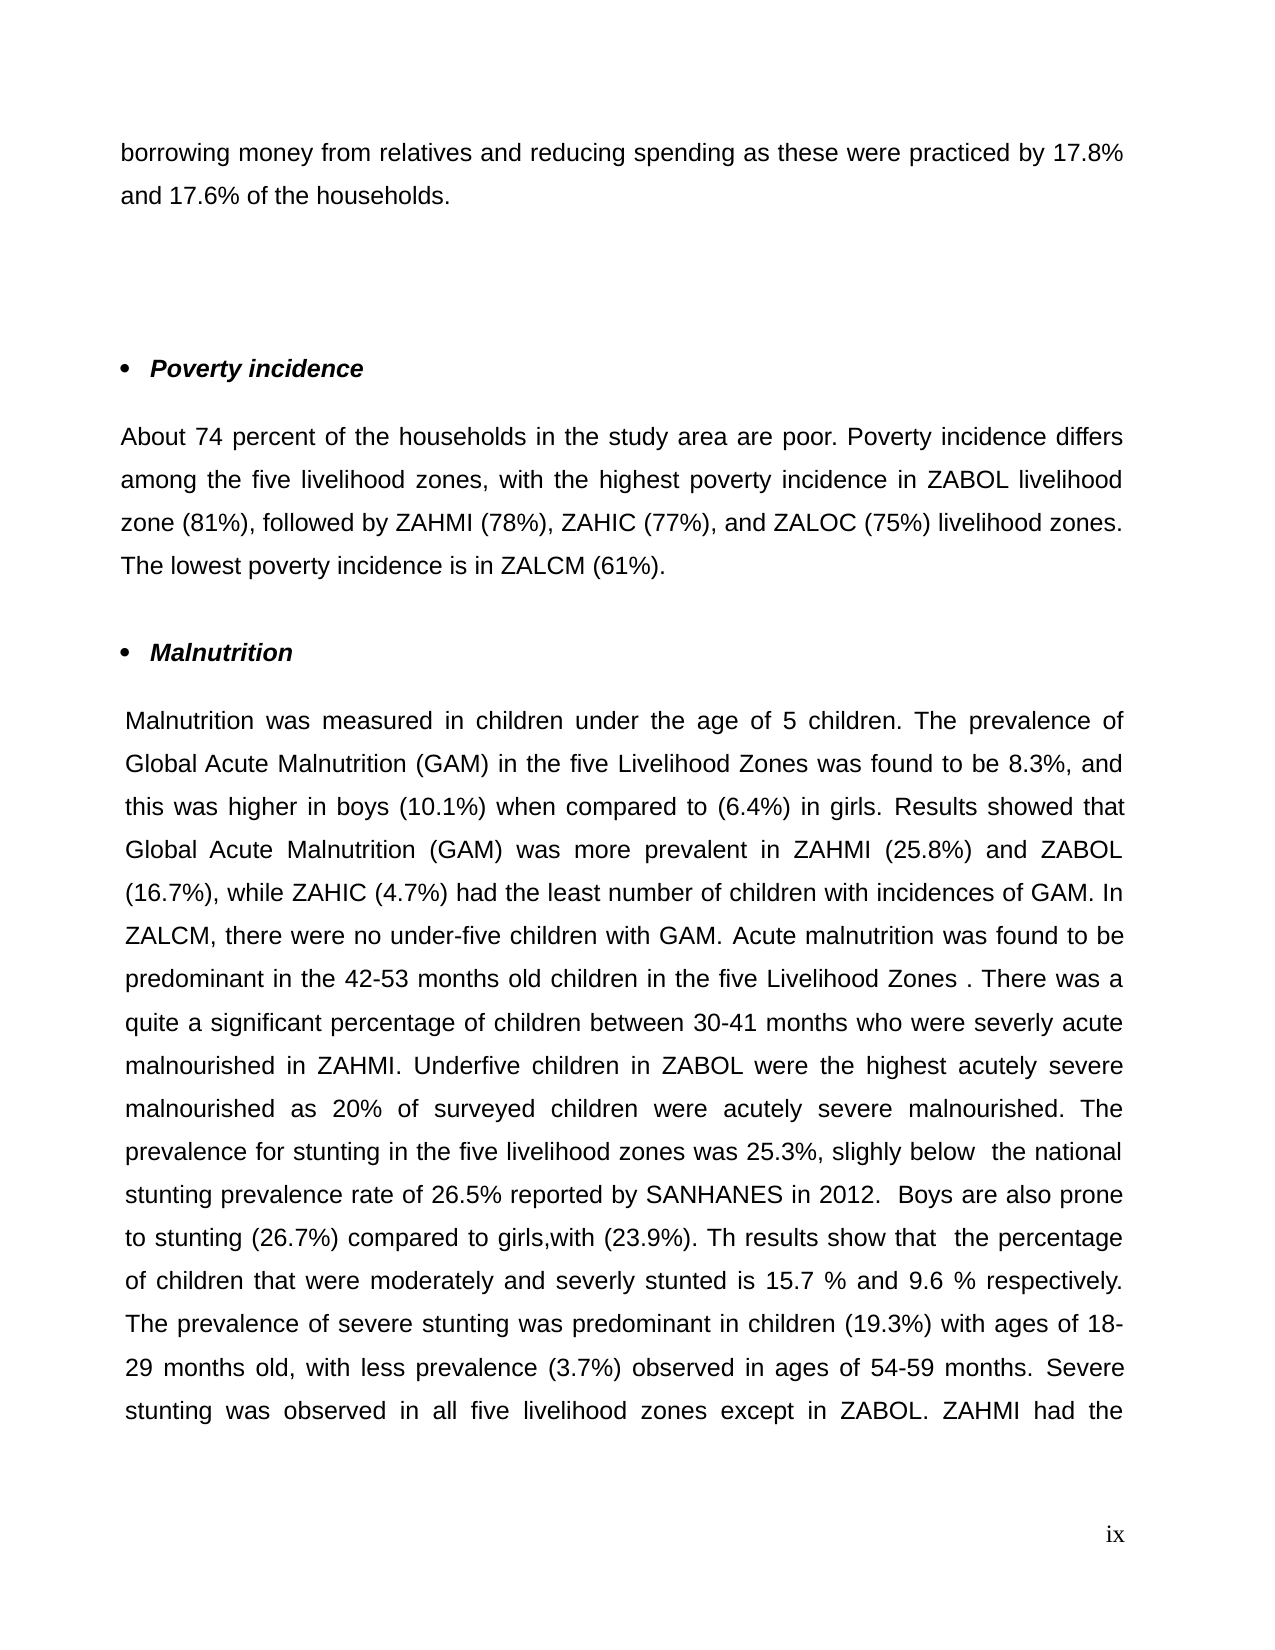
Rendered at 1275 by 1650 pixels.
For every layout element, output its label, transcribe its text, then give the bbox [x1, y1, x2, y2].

text Malnutrition was measured in children under the age of 5 children. The prevalence of Global Acute Malnutrition (GAM) in the five Livelihood Zones was found to be 8.3%, and this was higher in boys (10.1%) when compared to (6.4%) in girls. Results showed that Global Acute Malnutrition (GAM) was more prevalent in ZAHMI (25.8%) and ZABOL (16.7%), while ZAHIC (4.7%) had the least number of children with incidences of GAM. In ZALCM, there were no under-five children with GAM. Acute malnutrition was found to be predominant in the 42-53 months old children in the five Livelihood Zones . There was a quite a significant percentage of children between 30-41 months who were severly acute malnourished in ZAHMI. Underfive children in ZABOL were the highest acutely severe malnourished as 20% of surveyed children were acutely severe malnourished. The prevalence for stunting in the five livelihood zones was 25.3%, slighly below the national stunting prevalence rate of 26.5% reported by SANHANES in 2012. Boys are also prone to stunting (26.7%) compared to girls,with (23.9%). Th results show that the percentage of children that were moderately and severly stunted is 15.7 % and 9.6 % respectively. The prevalence of severe stunting was predominant in children (19.3%) with ages of 18-29 months old, with less prevalence (3.7%) observed in ages of 54-59 months. Severe stunting was observed in all five livelihood zones except in ZABOL. ZAHMI had the [125, 706, 1125, 1424]
list Poverty incidence [120, 354, 1125, 382]
text borrowing money from relatives and reducing spending as these were practiced by 17.8% and 17.6% of the households. [120, 138, 1125, 210]
text About 74 percent of the households in the study area are poor. Poverty incidence differs among the five livelihood zones, with the highest poverty incidence in ZABOL livelihood zone (81%), followed by ZAHMI (78%), ZAHIC (77%), and ZALOC (75%) livelihood zones. The lowest poverty incidence is in ZALCM (61%). [120, 422, 1125, 580]
list Malnutrition [120, 637, 1125, 666]
